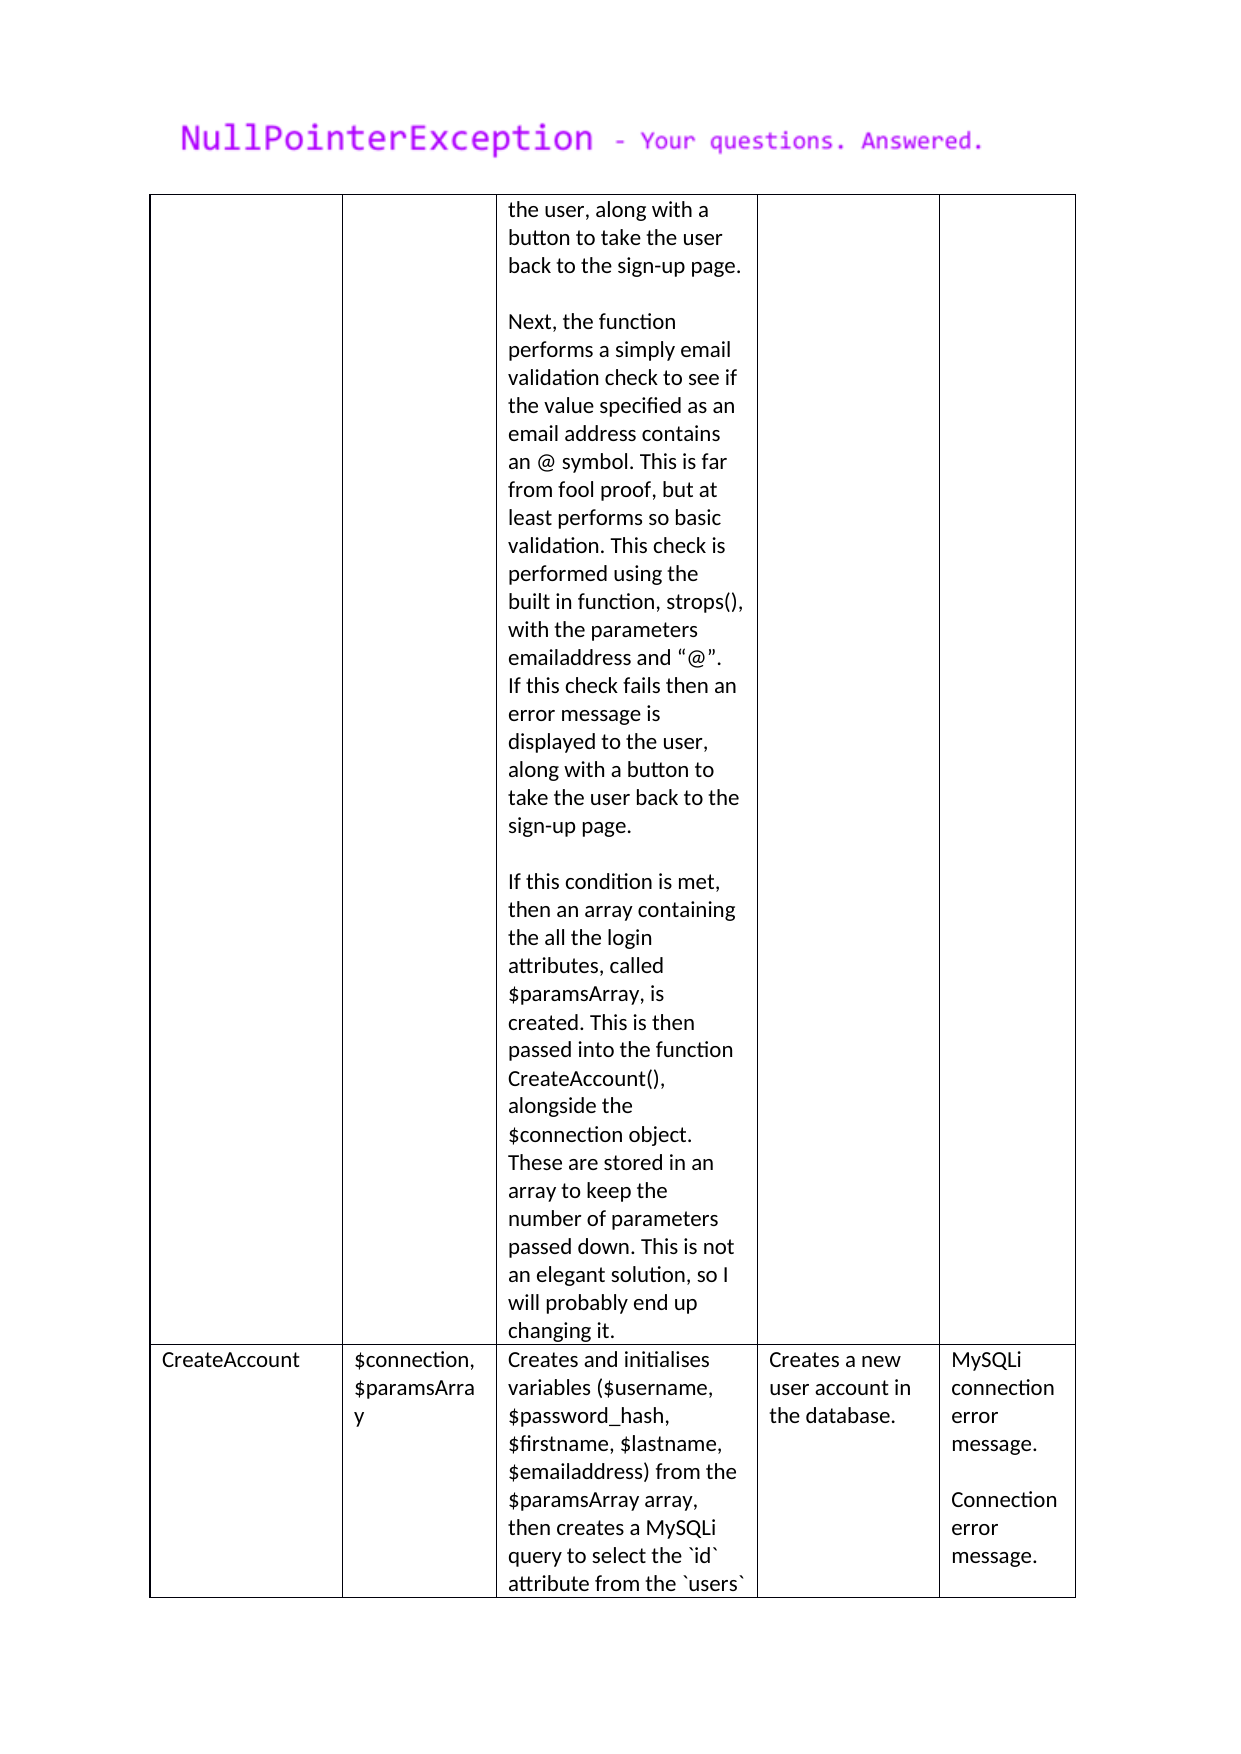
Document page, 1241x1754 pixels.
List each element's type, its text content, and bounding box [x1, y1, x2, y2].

table_cell Creates a new user account in the database. [758, 1345, 939, 1597]
table_cell MySQLi connection error message. Connection error message. [940, 1345, 1075, 1597]
table_cell [343, 195, 496, 1344]
picture [150, 73, 1091, 194]
table_cell [758, 195, 939, 1344]
table_cell the user, along with a button to take the user back to the sign-up page. Next, the function performs a simply email validation check to see if the value specified as an email address contains an @ symbol. This is far from fool proof, but at least performs so basic validation. This check is performed using the built in function, strops(), with the parameters emailaddress and “@”. If this check fails then an error message is displayed to the user, along with a button to take the user back to the sign-up page. If this condition is met, then an array containing the all the login attributes, called $paramsArray, is created. This is then passed into the function CreateAccount(), alongside the $connection object. These are stored in an array to keep the number of parameters passed down. This is not an elegant solution, so I will probably end up changing it. [497, 195, 757, 1344]
table_cell CreateAccount [151, 1345, 342, 1597]
table_cell [940, 195, 1075, 1344]
table_cell [151, 195, 342, 1344]
table_cell Creates and initialises variables ($username, $password_hash, $firstname, $lastname, $emailaddress) from the $paramsArray array, then creates a MySQLi query to select the `id` attribute from the `users` [497, 1345, 757, 1597]
table_cell $connection, $paramsArray [343, 1345, 496, 1597]
